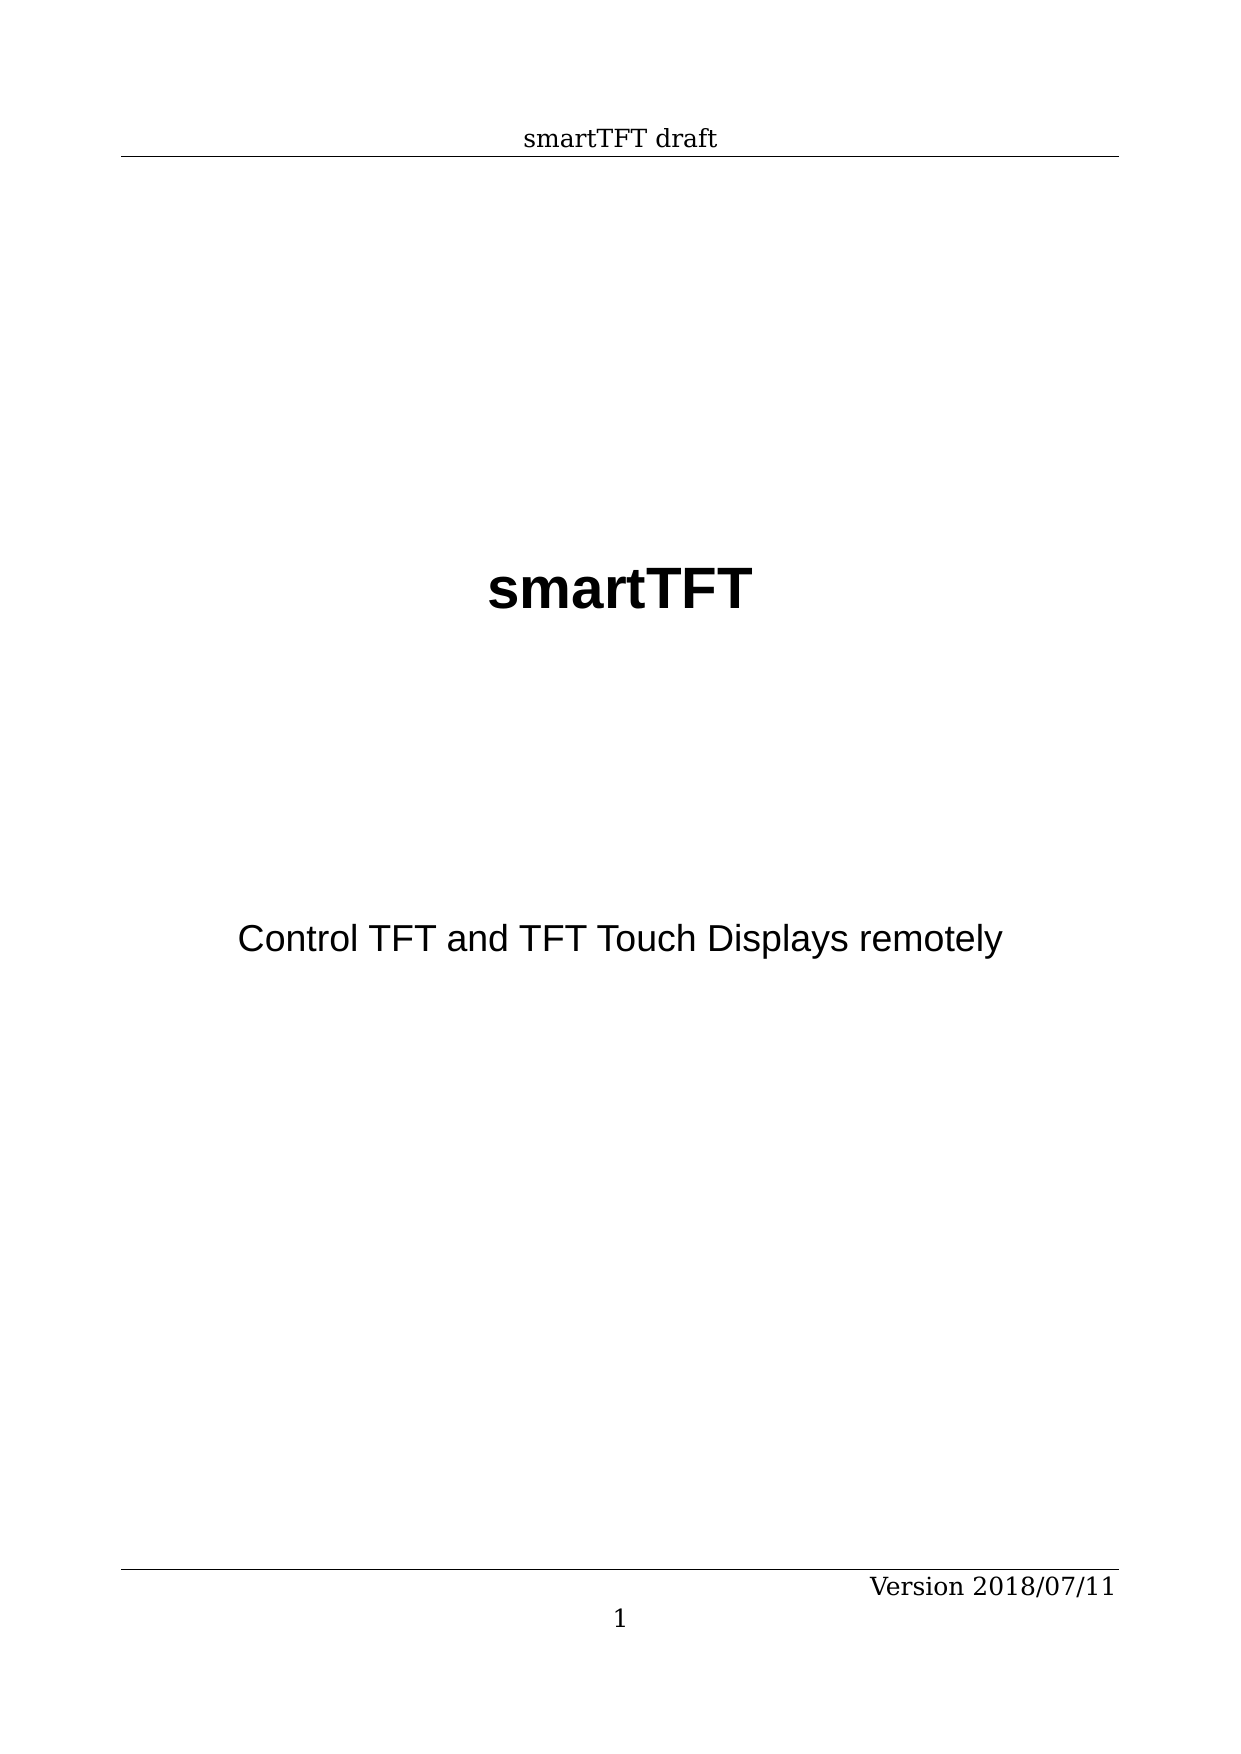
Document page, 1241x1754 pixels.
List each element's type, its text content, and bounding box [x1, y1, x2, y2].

title smartTFT [121, 553, 1119, 621]
subtitle Control TFT and TFT Touch Displays remotely [121, 916, 1119, 959]
